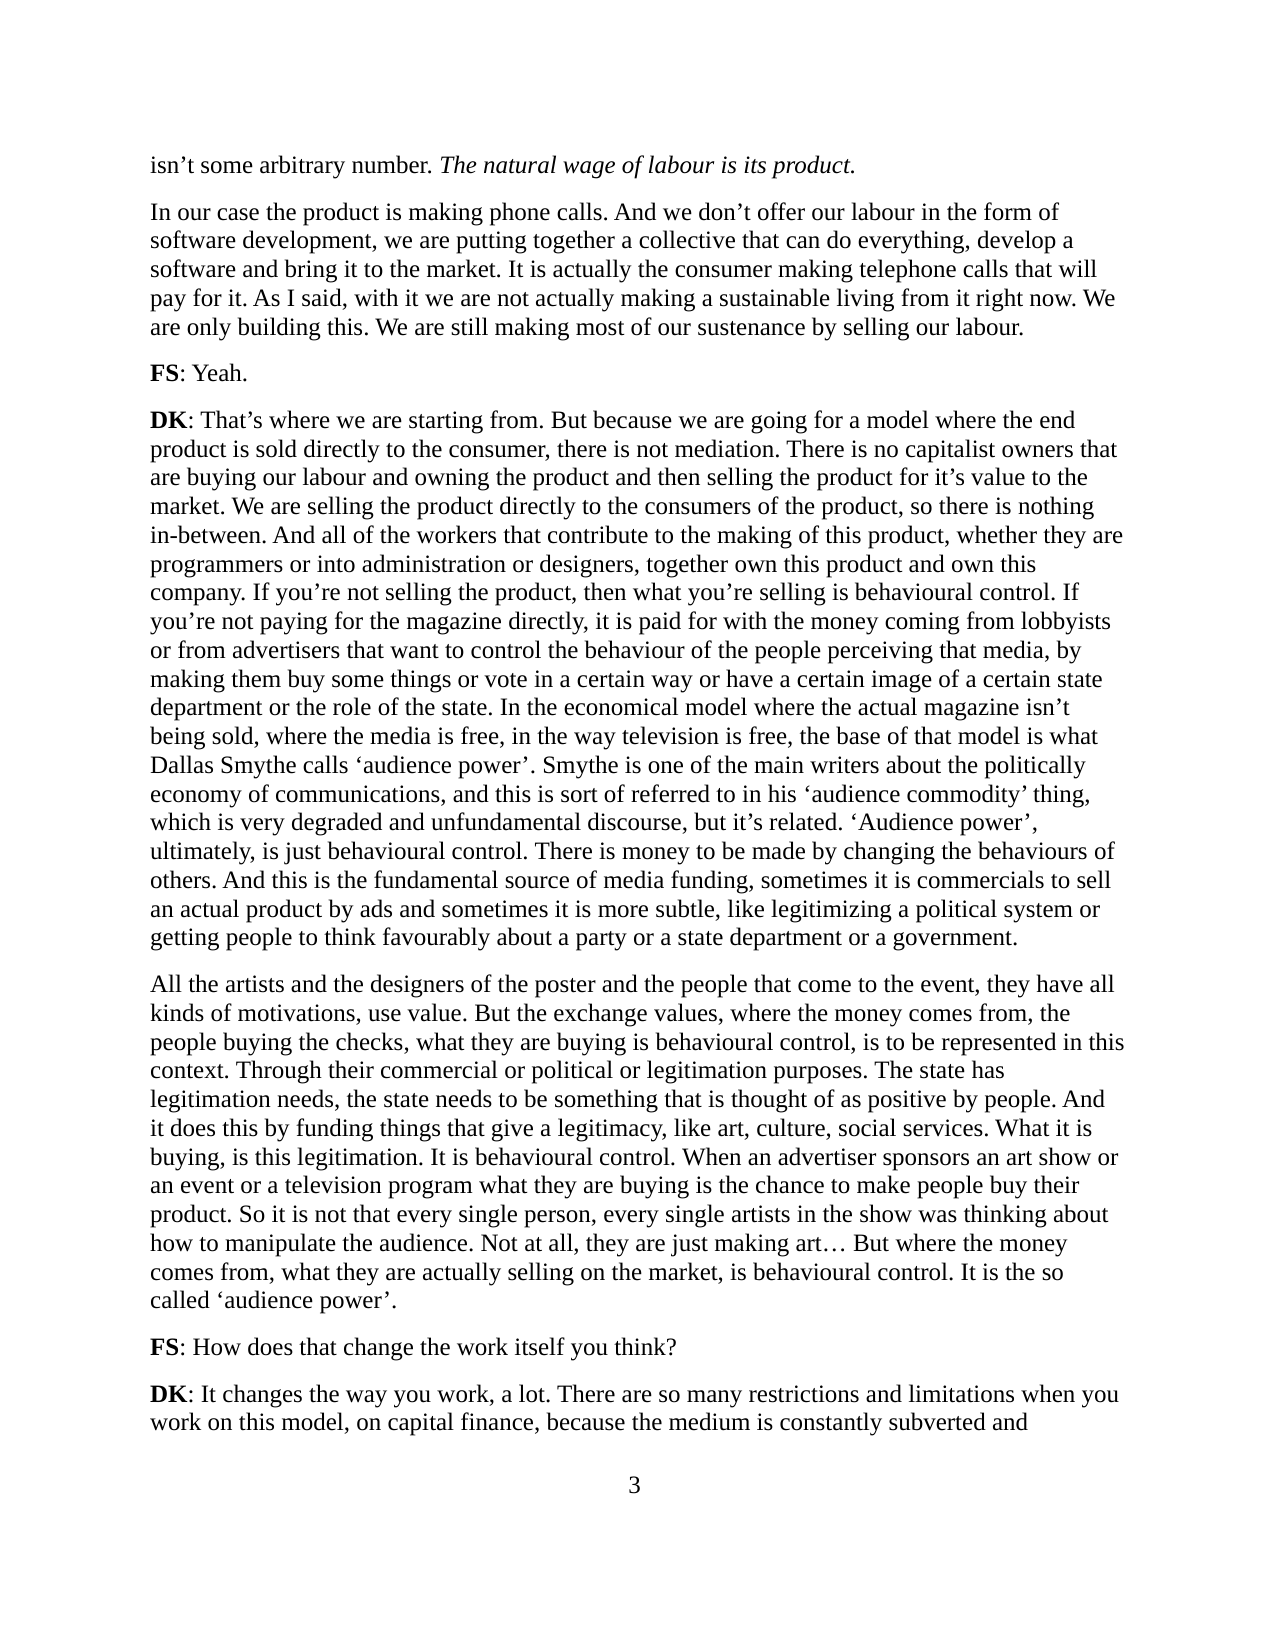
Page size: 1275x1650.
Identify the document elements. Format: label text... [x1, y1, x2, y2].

text FS: How does that change the work itself you think? [150, 1332, 1125, 1361]
text All the artists and the designers of the poster and the people that come to the event, they have all kinds of motivations, use value. But the exchange values, where the money comes from, the people buying the checks, what they are buying is behavioural control, is to be represented in this context. Through their commercial or political or legitimation purposes. The state has legitimation needs, the state needs to be something that is thought of as positive by people. And it does this by funding things that give a legitimacy, like art, culture, social services. What it is buying, is this legitimation. It is behavioural control. When an advertiser sponsors an art show or an event or a television program what they are buying is the chance to make people buy their product. So it is not that every single person, every single artists in the show was thinking about how to manipulate the audience. Not at all, they are just making art… But where the money comes from, what they are actually selling on the market, is behavioural control. It is the so called ‘audience power’. [150, 969, 1125, 1314]
text FS: Yeah. [150, 358, 1125, 387]
text DK: That’s where we are starting from. But because we are going for a model where the end product is sold directly to the consumer, there is not mediation. There is no capitalist owners that are buying our labour and owning the product and then selling the product for it’s value to the market. We are selling the product directly to the consumers of the product, so there is nothing in-between. And all of the workers that contribute to the making of this product, whether they are programmers or into administration or designers, together own this product and own this company. If you’re not selling the product, then what you’re selling is behavioural control. If you’re not paying for the magazine directly, it is paid for with the money coming from lobbyists or from advertisers that want to control the behaviour of the people perceiving that media, by making them buy some things or vote in a certain way or have a certain image of a certain state department or the role of the state. In the economical model where the actual magazine isn’t being sold, where the media is free, in the way television is free, the base of that model is what Dallas Smythe calls ‘audience power’. Smythe is one of the main writers about the politically economy of communications, and this is sort of referred to in his ‘audience commodity’ thing, which is very degraded and unfundamental discourse, but it’s related. ‘Audience power’, ultimately, is just behavioural control. There is money to be made by changing the behaviours of others. And this is the fundamental source of media funding, sometimes it is commercials to sell an actual product by ads and sometimes it is more subtle, like legitimizing a political system or getting people to think favourably about a party or a state department or a government. [150, 405, 1125, 951]
text isn’t some arbitrary number. The natural wage of labour is its product. [150, 150, 1125, 179]
text DK: It changes the way you work, a lot. There are so many restrictions and limitations when you work on this model, on capital finance, because the medium is constantly subverted and [150, 1379, 1125, 1436]
text In our case the product is making phone calls. And we don’t offer our labour in the form of software development, we are putting together a collective that can do everything, develop a software and bring it to the market. It is actually the consumer making telephone calls that will pay for it. As I said, with it we are not actually making a sustainable living from it right now. We are only building this. We are still making most of our sustenance by selling our labour. [150, 197, 1125, 340]
